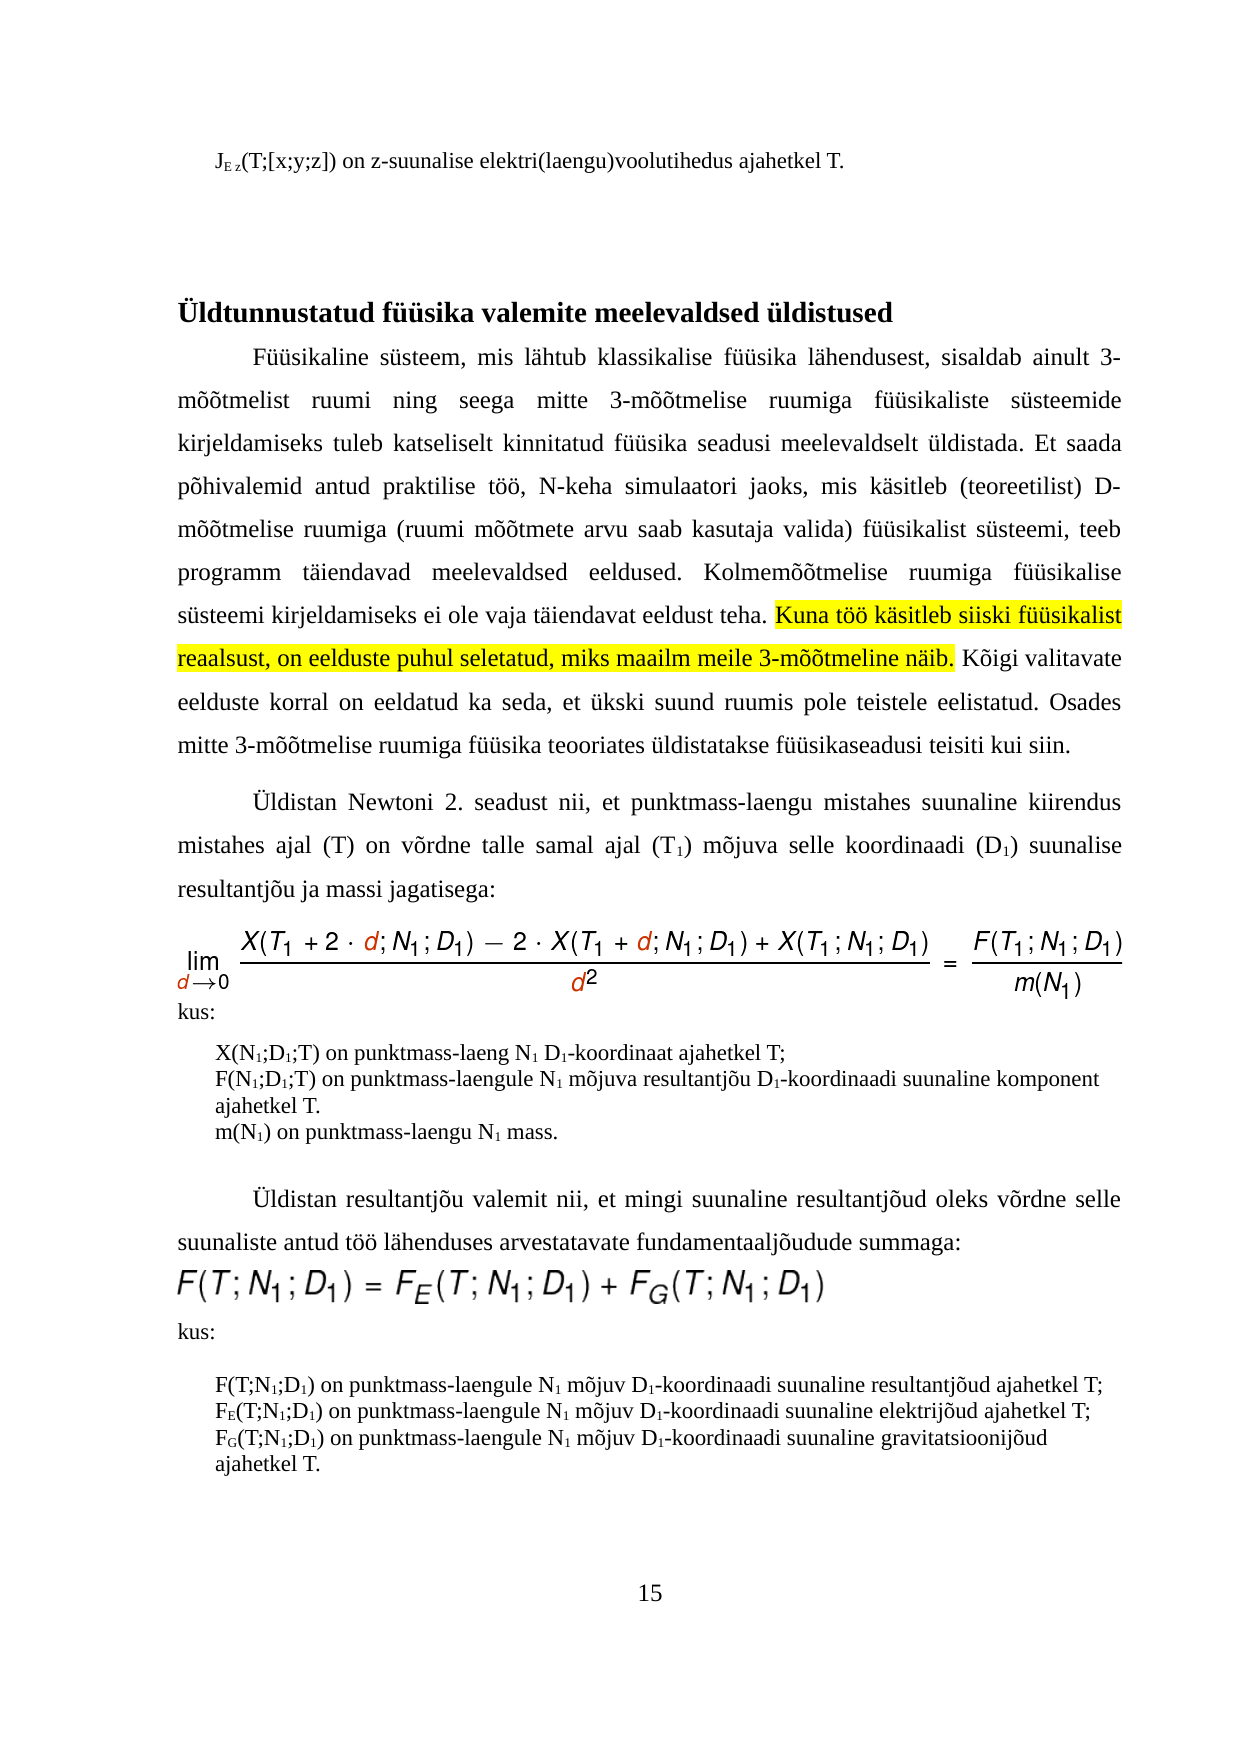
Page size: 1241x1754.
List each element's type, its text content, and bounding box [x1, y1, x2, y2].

text JE z(T;[x;y;z]) on z-suunalise elektri(laengu)voolutihedus ajahetkel T. [215, 148, 1122, 174]
text F(T;N1;D1) on punktmass-laengule N1 mõjuv D1-koordinaadi suunaline resultantjõud ajahetkel T; FE(T;N1;D1) on punktmass-laengule N1 mõjuv D1-koordinaadi suunaline elektrijõud ajahetkel T; FG(T;N1;D1) on punktmass-laengule N1 mõjuv D1-koordinaadi suunaline gravitatsioonijõud ajahetkel T. [215, 1371, 1122, 1476]
text Üldistan Newtoni 2. seadust nii, et punktmass-laengu mistahes suunaline kiirendus mistahes ajal (T) on võrdne talle samal ajal (T1) mõjuva selle koordinaadi (D1) suunalise resultantjõu ja massi jagatisega: [177, 787, 1122, 902]
text Üldistan resultantjõu valemit nii, et mingi suunaline resultantjõud oleks võrdne selle suunaliste antud töö lähenduses arvestatavate fundamentaaljõudude summaga: [177, 1184, 1122, 1256]
text kus: [177, 1318, 1122, 1344]
text Füüsikaline süsteem, mis lähtub klassikalise füüsika lähendusest, sisaldab ainult 3-mõõtmelist ruumi ning seega mitte 3-mõõtmelise ruumiga füüsikaliste süsteemide kirjeldamiseks tuleb katseliselt kinnitatud füüsika seadusi meelevaldselt üldistada. Et saada põhivalemid antud praktilise töö, N-keha simulaatori jaoks, mis käsitleb (teoreetilist) D-mõõtmelise ruumiga (ruumi mõõtmete arvu saab kasutaja valida) füüsikalist süsteemi, teeb programm täiendavad meelevaldsed eeldused. Kolmemõõtmelise ruumiga füüsikalise süsteemi kirjeldamiseks ei ole vaja täiendavat eeldust teha. Kuna töö käsitleb siiski füüsikalist reaalsust, on eelduste puhul seletatud, miks maailm meile 3-mõõtmeline näib. Kõigi valitavate eelduste korral on eeldatud ka seda, et ükski suund ruumis pole teistele eelistatud. Osades mitte 3-mõõtmelise ruumiga füüsika teooriates üldistatakse füüsikaseadusi teisiti kui siin. [177, 342, 1122, 758]
picture [177, 931, 1123, 999]
subtitle Üldtunnustatud füüsika valemite meelevaldsed üldistused [177, 296, 1122, 329]
picture [177, 1270, 824, 1304]
text X(N1;D1;T) on punktmass-laeng N1 D1-koordinaat ajahetkel T; F(N1;D1;T) on punktmass-laengule N1 mõjuva resultantjõu D1-koordinaadi suunaline komponent ajahetkel T. m(N1) on punktmass-laengu N1 mass. [215, 1039, 1122, 1144]
text kus: [177, 999, 1122, 1024]
